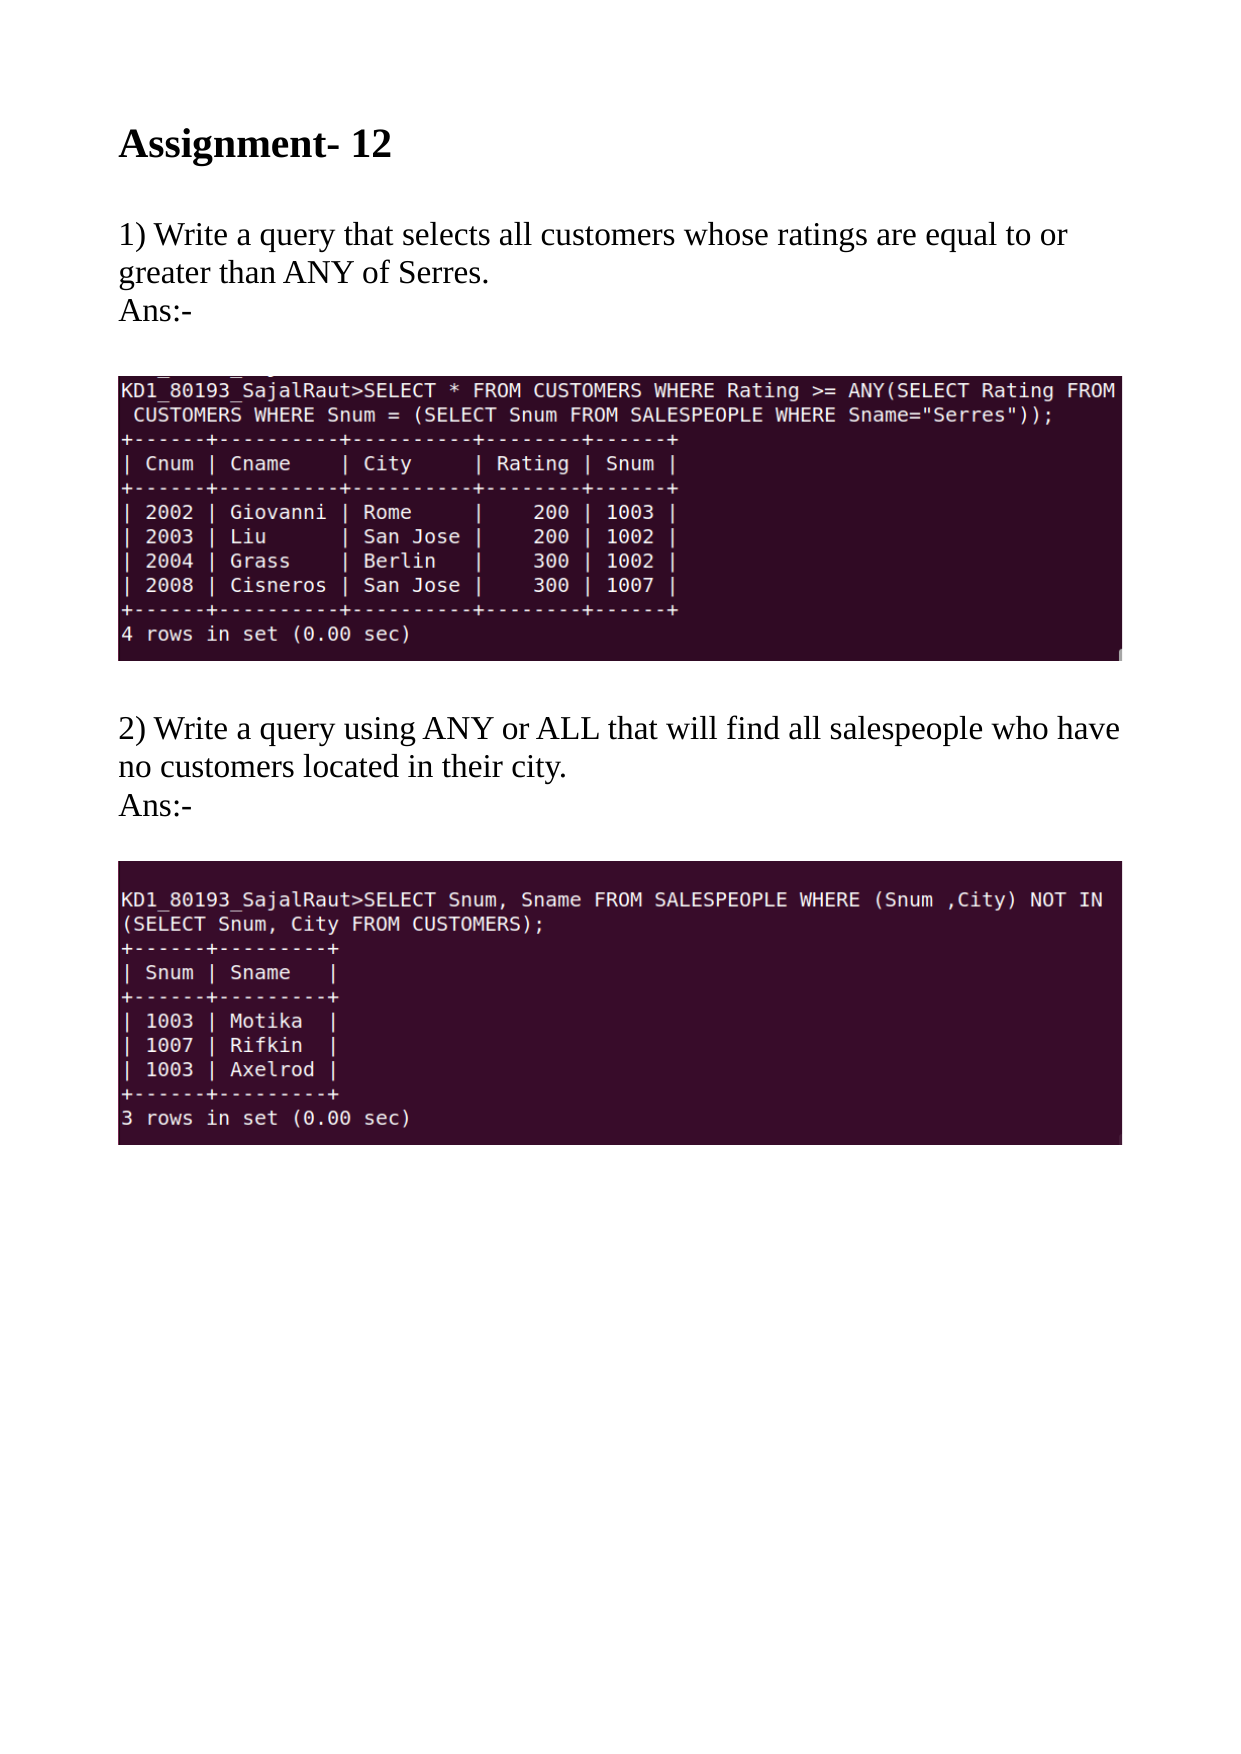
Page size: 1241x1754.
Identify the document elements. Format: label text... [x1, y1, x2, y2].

text 2) Write a query using ANY or ALL that will find all salespeople who have no customers located in their city. [118, 708, 1122, 785]
text Assignment- 12 [118, 118, 1122, 166]
picture [118, 376, 1123, 661]
text Ans:- [118, 785, 1122, 861]
picture [118, 861, 1123, 1145]
text 1) Write a query that selects all customers whose ratings are equal to or greater than ANY of Serres. Ans:- [118, 214, 1122, 329]
